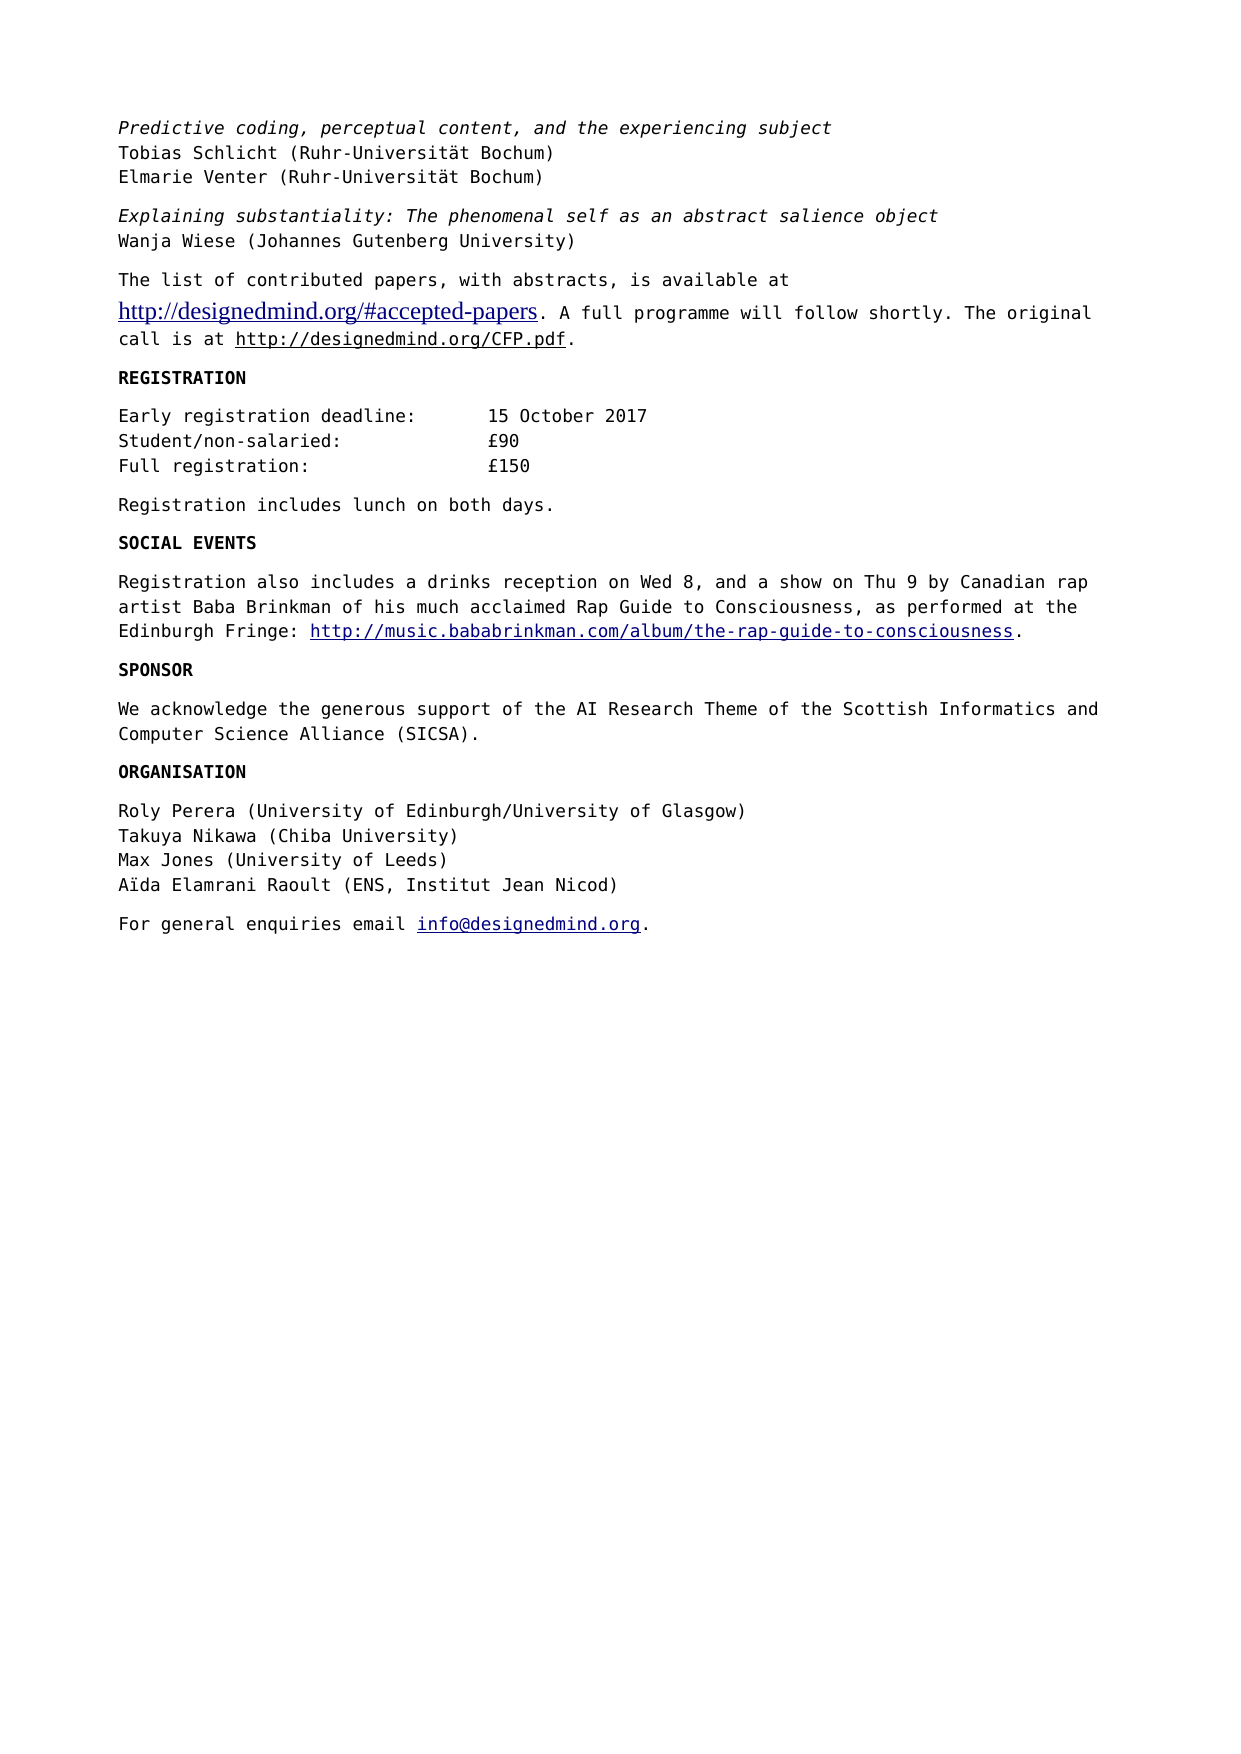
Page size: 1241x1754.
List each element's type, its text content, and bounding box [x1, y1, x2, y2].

text Predictive coding, perceptual content, and the experiencing subject Tobias Schlicht (Ruhr-Universität Bochum) Elmarie Venter (Ruhr-Universität Bochum) [118, 118, 1122, 188]
text SPONSOR [118, 660, 1122, 681]
text The list of contributed papers, with abstracts, is available at http://designedmind.org/#accepted-papers. A full programme will follow shortly. The original call is at http://designedmind.org/CFP.pdf. [118, 270, 1122, 349]
text Early registration deadline: 15 October 2017 Student/non-salaried: £90 Full registration: £150 [118, 406, 1122, 476]
text Roly Perera (University of Edinburgh/University of Glasgow) Takuya Nikawa (Chiba University) Max Jones (University of Leeds) Aïda Elamrani Raoult (ENS, Institut Jean Nicod) [118, 801, 1122, 896]
text ORGANISATION [118, 762, 1122, 783]
text For general enquiries email info@designedmind.org. [118, 914, 1122, 934]
text Registration includes lunch on both days. [118, 494, 1122, 515]
text Registration also includes a drinks reception on Wed 8, and a show on Thu 9 by Canadian rap artist Baba Brinkman of his much acclaimed Rap Guide to Consciousness, as performed at the Edinburgh Fringe: http://music.bababrinkman.com/album/the-rap-guide-to-consciousness. [118, 572, 1122, 642]
text SOCIAL EVENTS [118, 533, 1122, 554]
text Explaining substantiality: The phenomenal self as an abstract salience object Wanja Wiese (Johannes Gutenberg University) [118, 206, 1122, 252]
text REGISTRATION [118, 368, 1122, 388]
text We acknowledge the generous support of the AI Research Theme of the Scottish Informatics and Computer Science Alliance (SICSA). [118, 699, 1122, 744]
